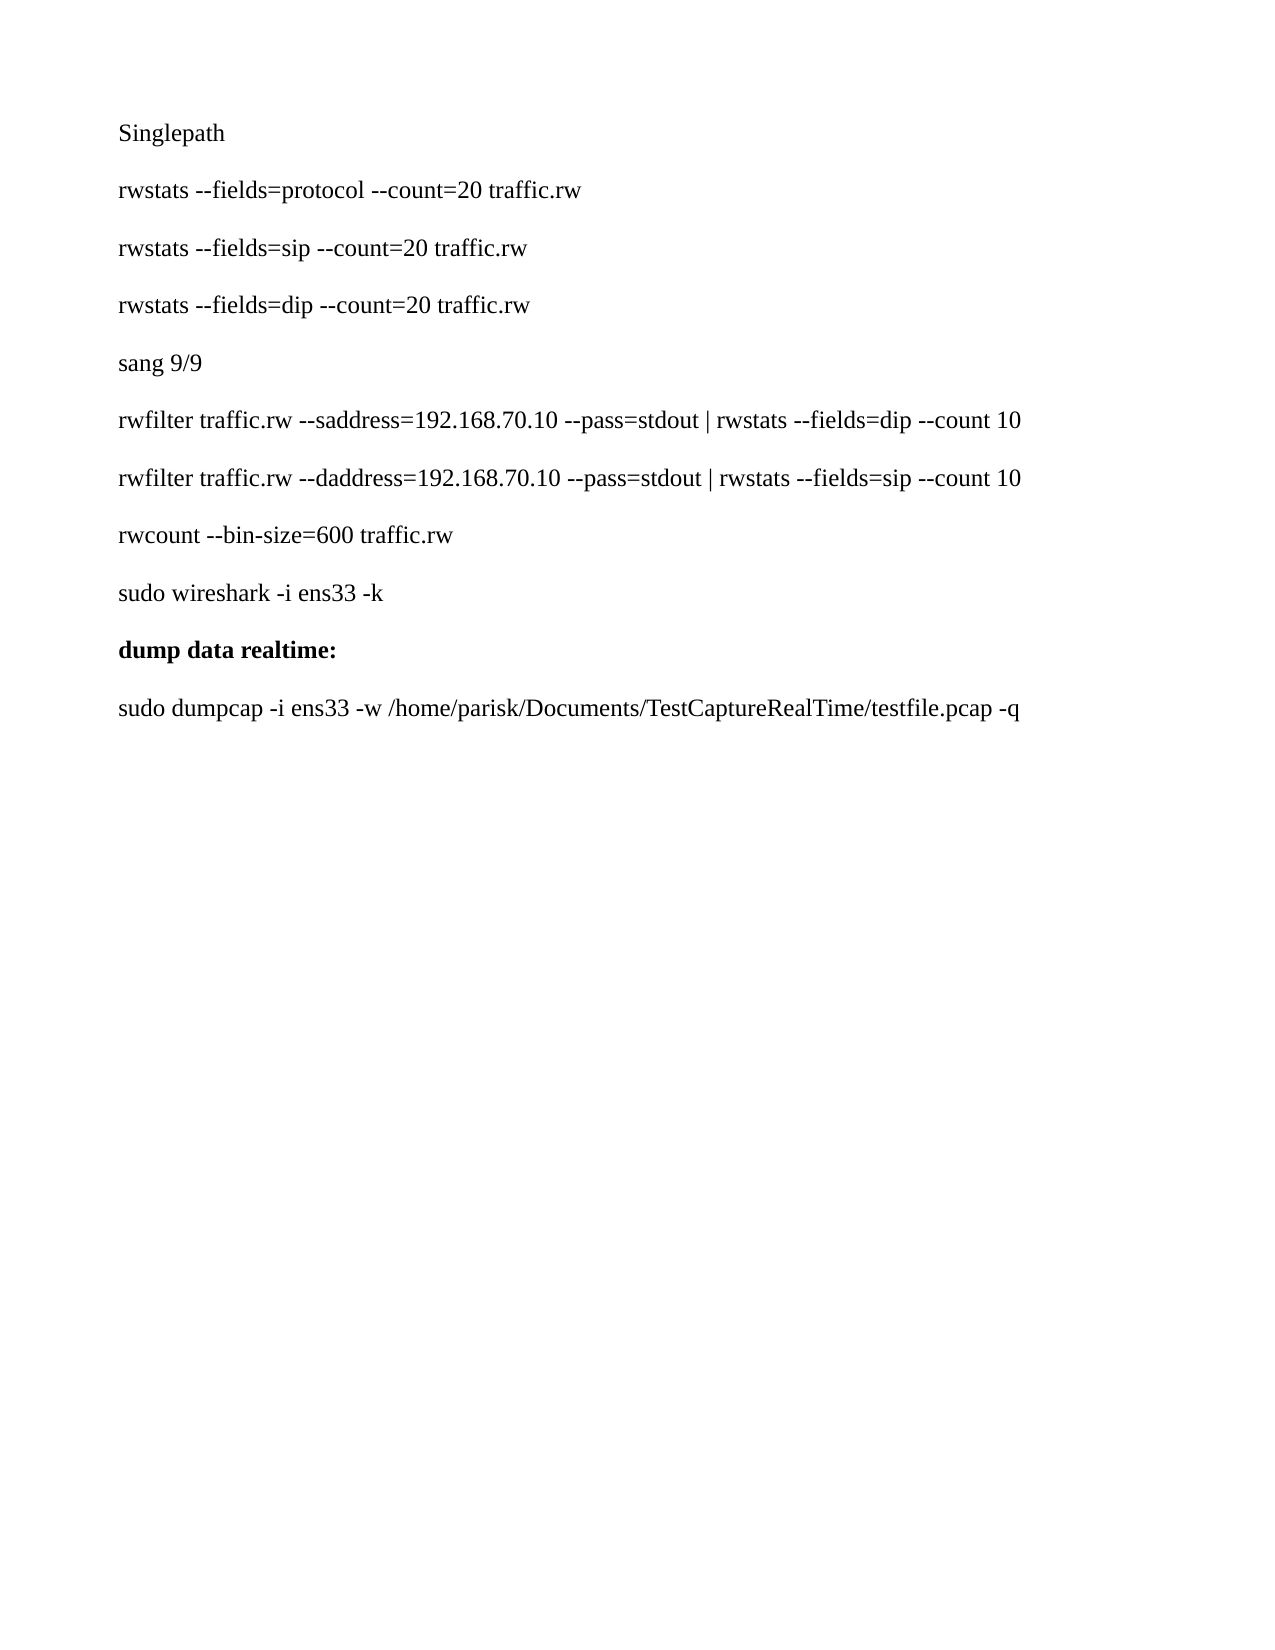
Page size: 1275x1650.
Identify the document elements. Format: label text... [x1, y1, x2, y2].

text sudo dumpcap -i ens33 -w /home/parisk/Documents/TestCaptureRealTime/testfile.pcap -q [118, 693, 1157, 722]
text rwstats --fields=protocol --count=20 traffic.rw [118, 176, 1157, 204]
text sang 9/9 [118, 348, 1157, 377]
text Singlepath [118, 118, 1157, 147]
text sudo wireshark -i ens33 -k [118, 578, 1157, 607]
text rwstats --fields=sip --count=20 traffic.rw [118, 233, 1157, 262]
text rwstats --fields=dip --count=20 traffic.rw [118, 291, 1157, 319]
text rwfilter traffic.rw --daddress=192.168.70.10 --pass=stdout | rwstats --fields=sip --count 10 [118, 463, 1157, 492]
text dump data realtime: [118, 636, 1157, 664]
text rwcount --bin-size=600 traffic.rw [118, 521, 1157, 549]
text rwfilter traffic.rw --saddress=192.168.70.10 --pass=stdout | rwstats --fields=dip --count 10 [118, 406, 1157, 434]
